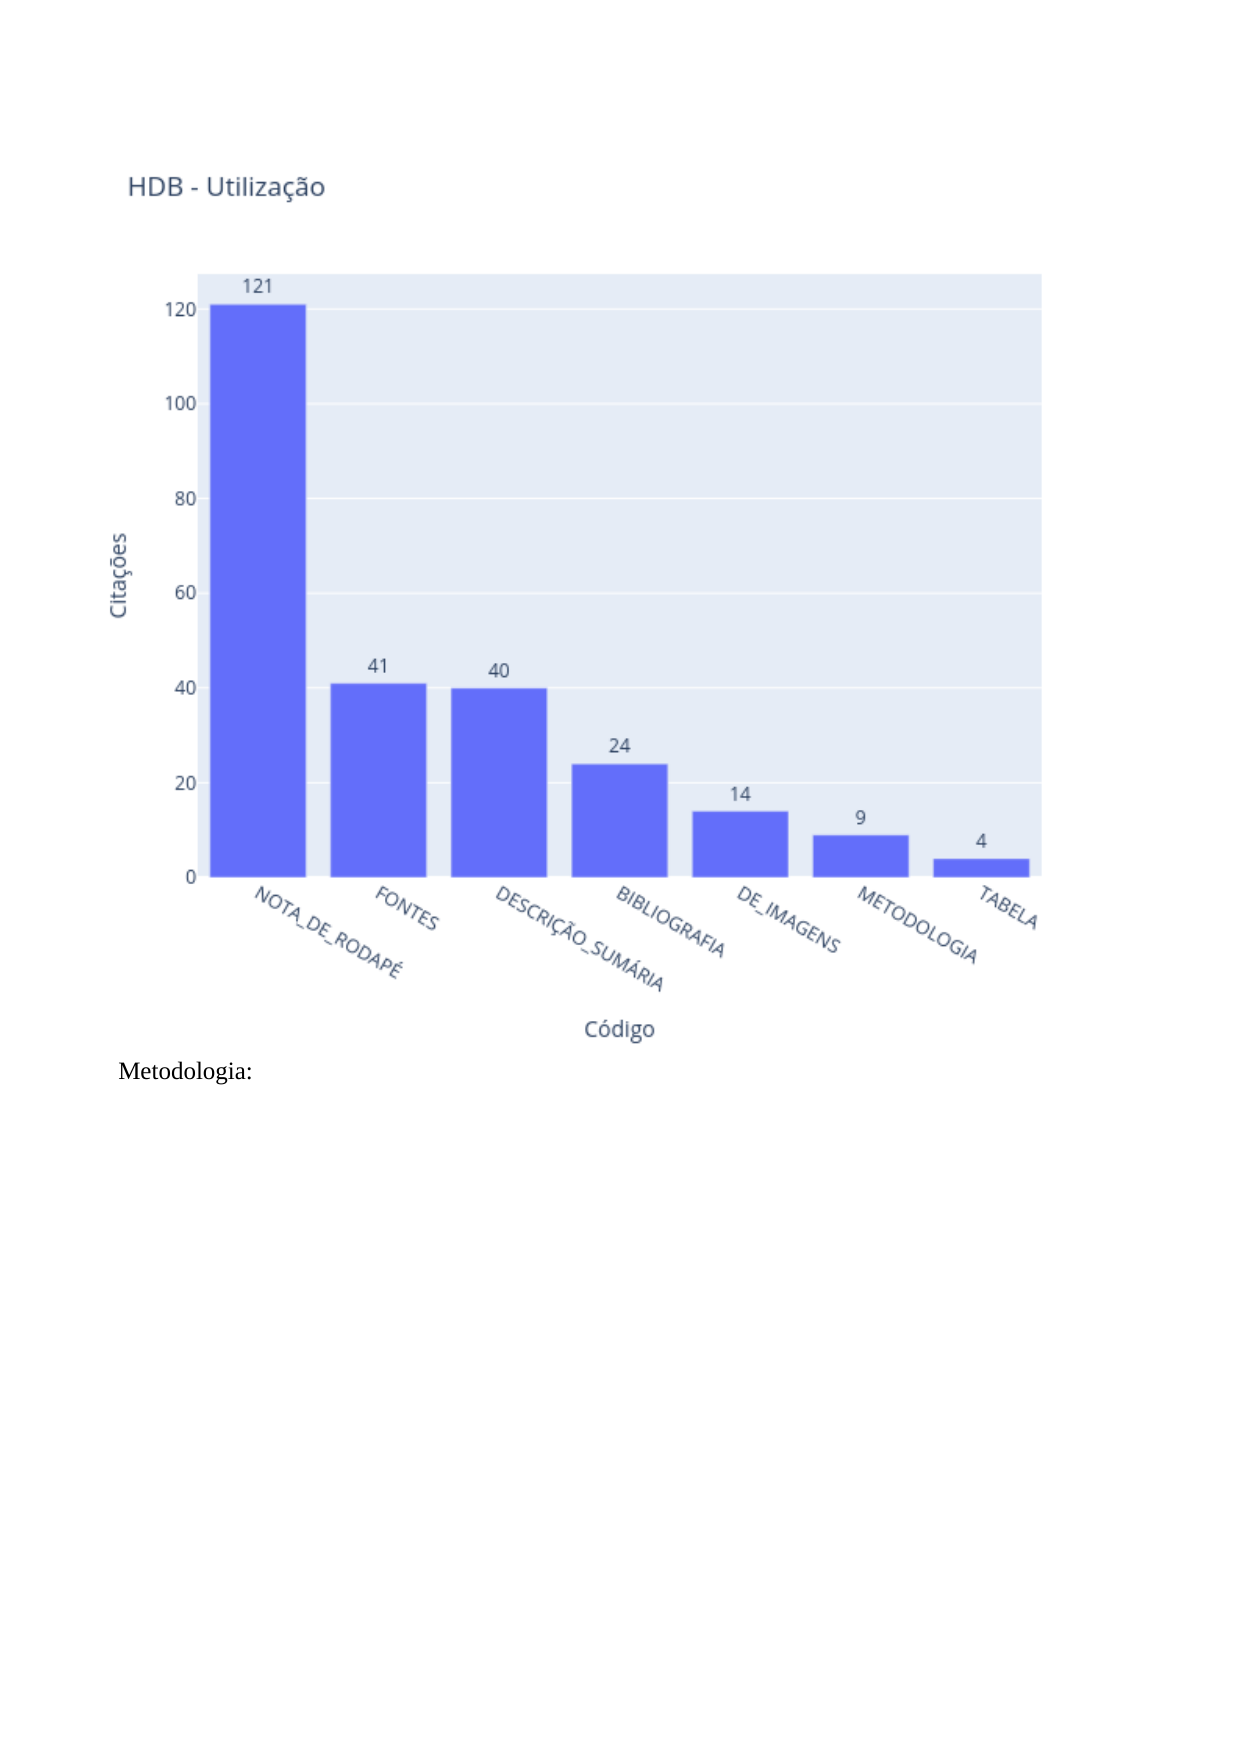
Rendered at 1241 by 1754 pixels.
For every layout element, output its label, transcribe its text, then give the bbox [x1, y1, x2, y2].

text Metodologia: [118, 1056, 1122, 1085]
picture [73, 118, 1167, 1056]
